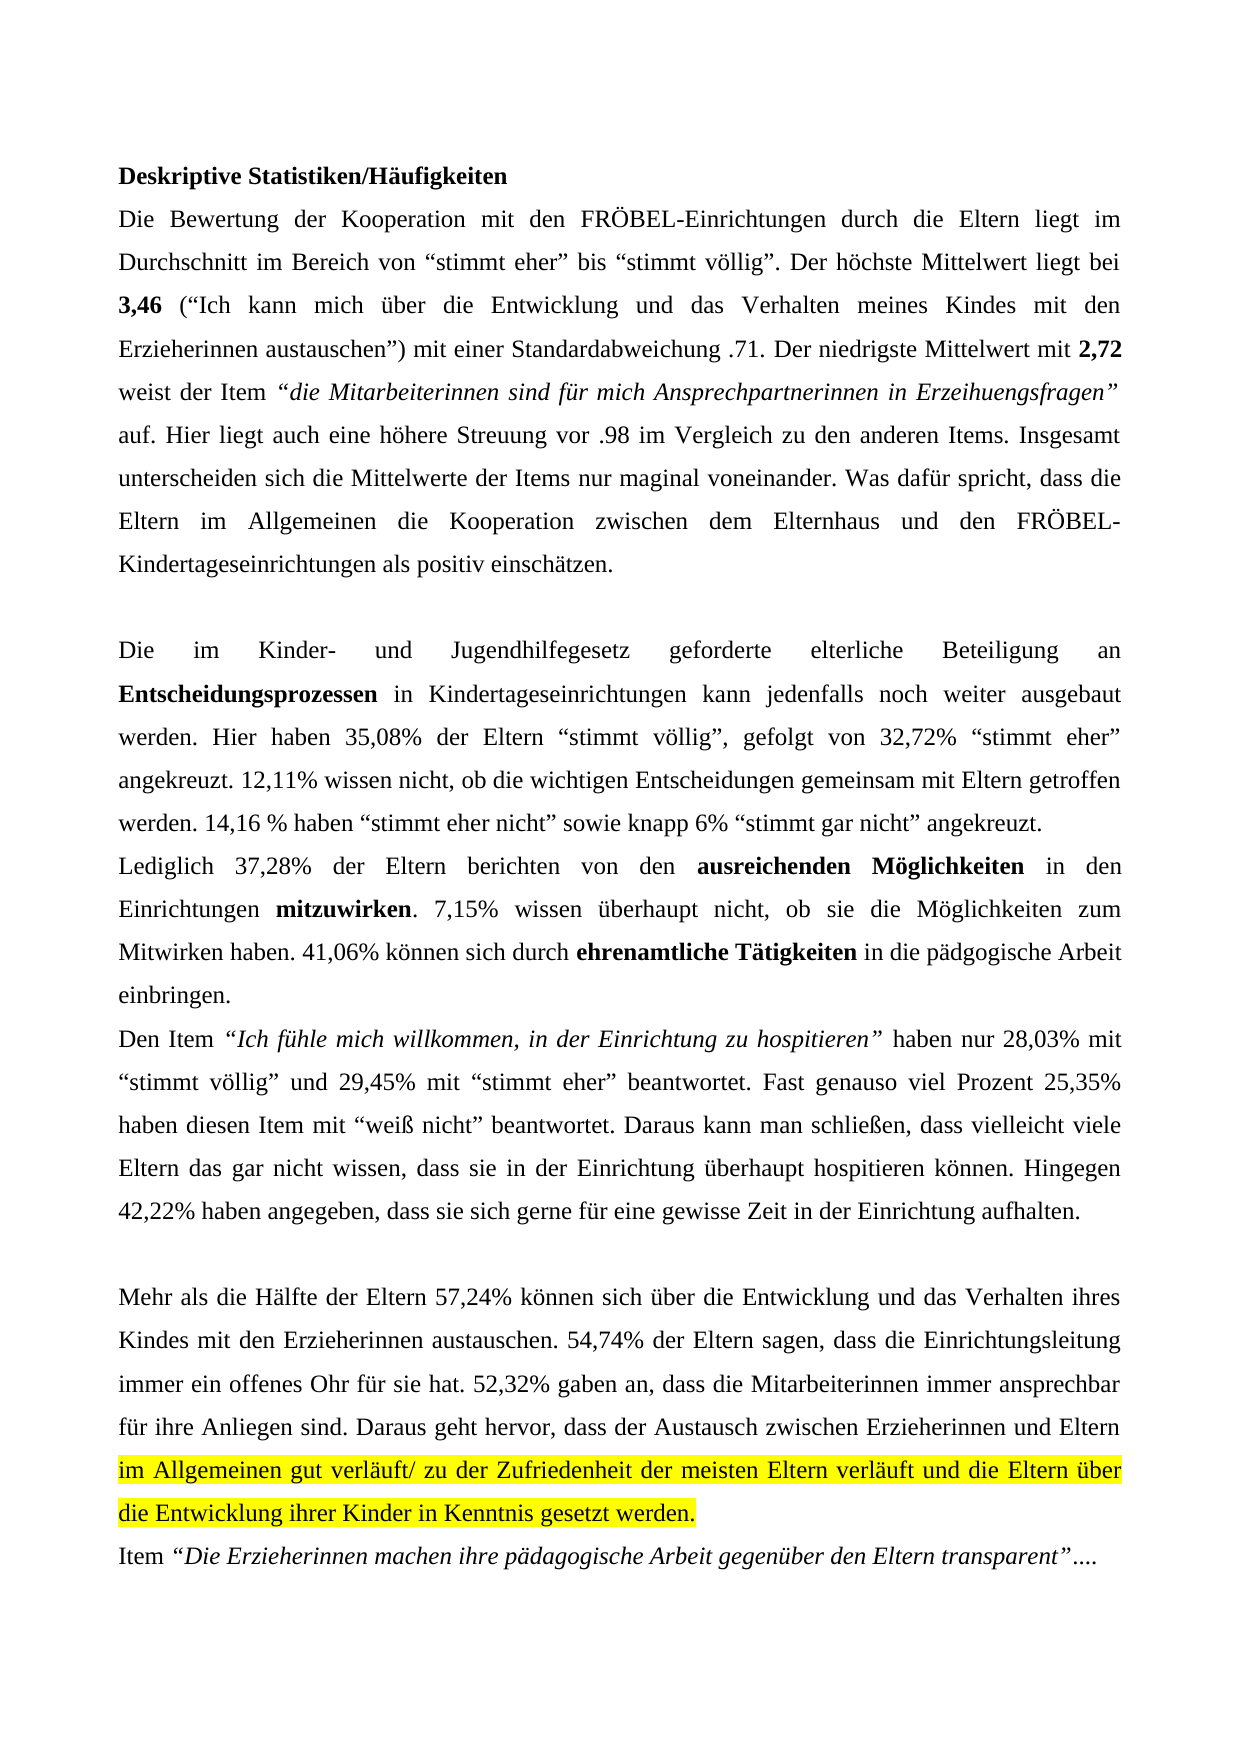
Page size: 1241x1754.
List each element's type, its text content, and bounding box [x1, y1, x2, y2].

text Lediglich 37,28% der Eltern berichten von den ausreichenden Möglichkeiten in den Einrichtungen mitzuwirken. 7,15% wissen überhaupt nicht, ob sie die Möglichkeiten zum Mitwirken haben. 41,06% können sich durch ehrenamtliche Tätigkeiten in die pädgogische Arbeit einbringen. [118, 851, 1122, 1009]
text Die Bewertung der Kooperation mit den FRÖBEL-Einrichtungen durch die Eltern liegt im Durchschnitt im Bereich von “stimmt eher” bis “stimmt völlig”. Der höchste Mittelwert liegt bei 3,46 (“Ich kann mich über die Entwicklung und das Verhalten meines Kindes mit den Erzieherinnen austauschen”) mit einer Standardabweichung .71. Der niedrigste Mittelwert mit 2,72 weist der Item “die Mitarbeiterinnen sind für mich Ansprechpartnerinnen in Erzeihuengsfragen” auf. Hier liegt auch eine höhere Streuung vor .98 im Vergleich zu den anderen Items. Insgesamt unterscheiden sich die Mittelwerte der Items nur maginal voneinander. Was dafür spricht, dass die Eltern im Allgemeinen die Kooperation zwischen dem Elternhaus und den FRÖBEL-Kindertageseinrichtungen als positiv einschätzen. [118, 204, 1122, 578]
text Item “Die Erzieherinnen machen ihre pädagogische Arbeit gegenüber den Eltern transparent”.... [118, 1541, 1122, 1570]
text Mehr als die Hälfte der Eltern 57,24% können sich über die Entwicklung und das Verhalten ihres Kindes mit den Erzieherinnen austauschen. 54,74% der Eltern sagen, dass die Einrichtungsleitung immer ein offenes Ohr für sie hat. 52,32% gaben an, dass die Mitarbeiterinnen immer ansprechbar für ihre Anliegen sind. Daraus geht hervor, dass der Austausch zwischen Erzieherinnen und Eltern im Allgemeinen gut verläuft/ zu der Zufriedenheit der meisten Eltern verläuft und die Eltern über die Entwicklung ihrer Kinder in Kenntnis gesetzt werden. [118, 1282, 1122, 1527]
text Deskriptive Statistiken/Häufigkeiten [118, 161, 1122, 190]
text Die im Kinder- und Jugendhilfegesetz geforderte elterliche Beteiligung an Entscheidungsprozessen in Kindertageseinrichtungen kann jedenfalls noch weiter ausgebaut werden. Hier haben 35,08% der Eltern “stimmt völlig”, gefolgt von 32,72% “stimmt eher” angekreuzt. 12,11% wissen nicht, ob die wichtigen Entscheidungen gemeinsam mit Eltern getroffen werden. 14,16 % haben “stimmt eher nicht” sowie knapp 6% “stimmt gar nicht” angekreuzt. [118, 636, 1122, 837]
text Den Item “Ich fühle mich willkommen, in der Einrichtung zu hospitieren” haben nur 28,03% mit “stimmt völlig” und 29,45% mit “stimmt eher” beantwortet. Fast genauso viel Prozent 25,35% haben diesen Item mit “weiß nicht” beantwortet. Daraus kann man schließen, dass vielleicht viele Eltern das gar nicht wissen, dass sie in der Einrichtung überhaupt hospitieren können. Hingegen 42,22% haben angegeben, dass sie sich gerne für eine gewisse Zeit in der Einrichtung aufhalten. [118, 1024, 1122, 1225]
